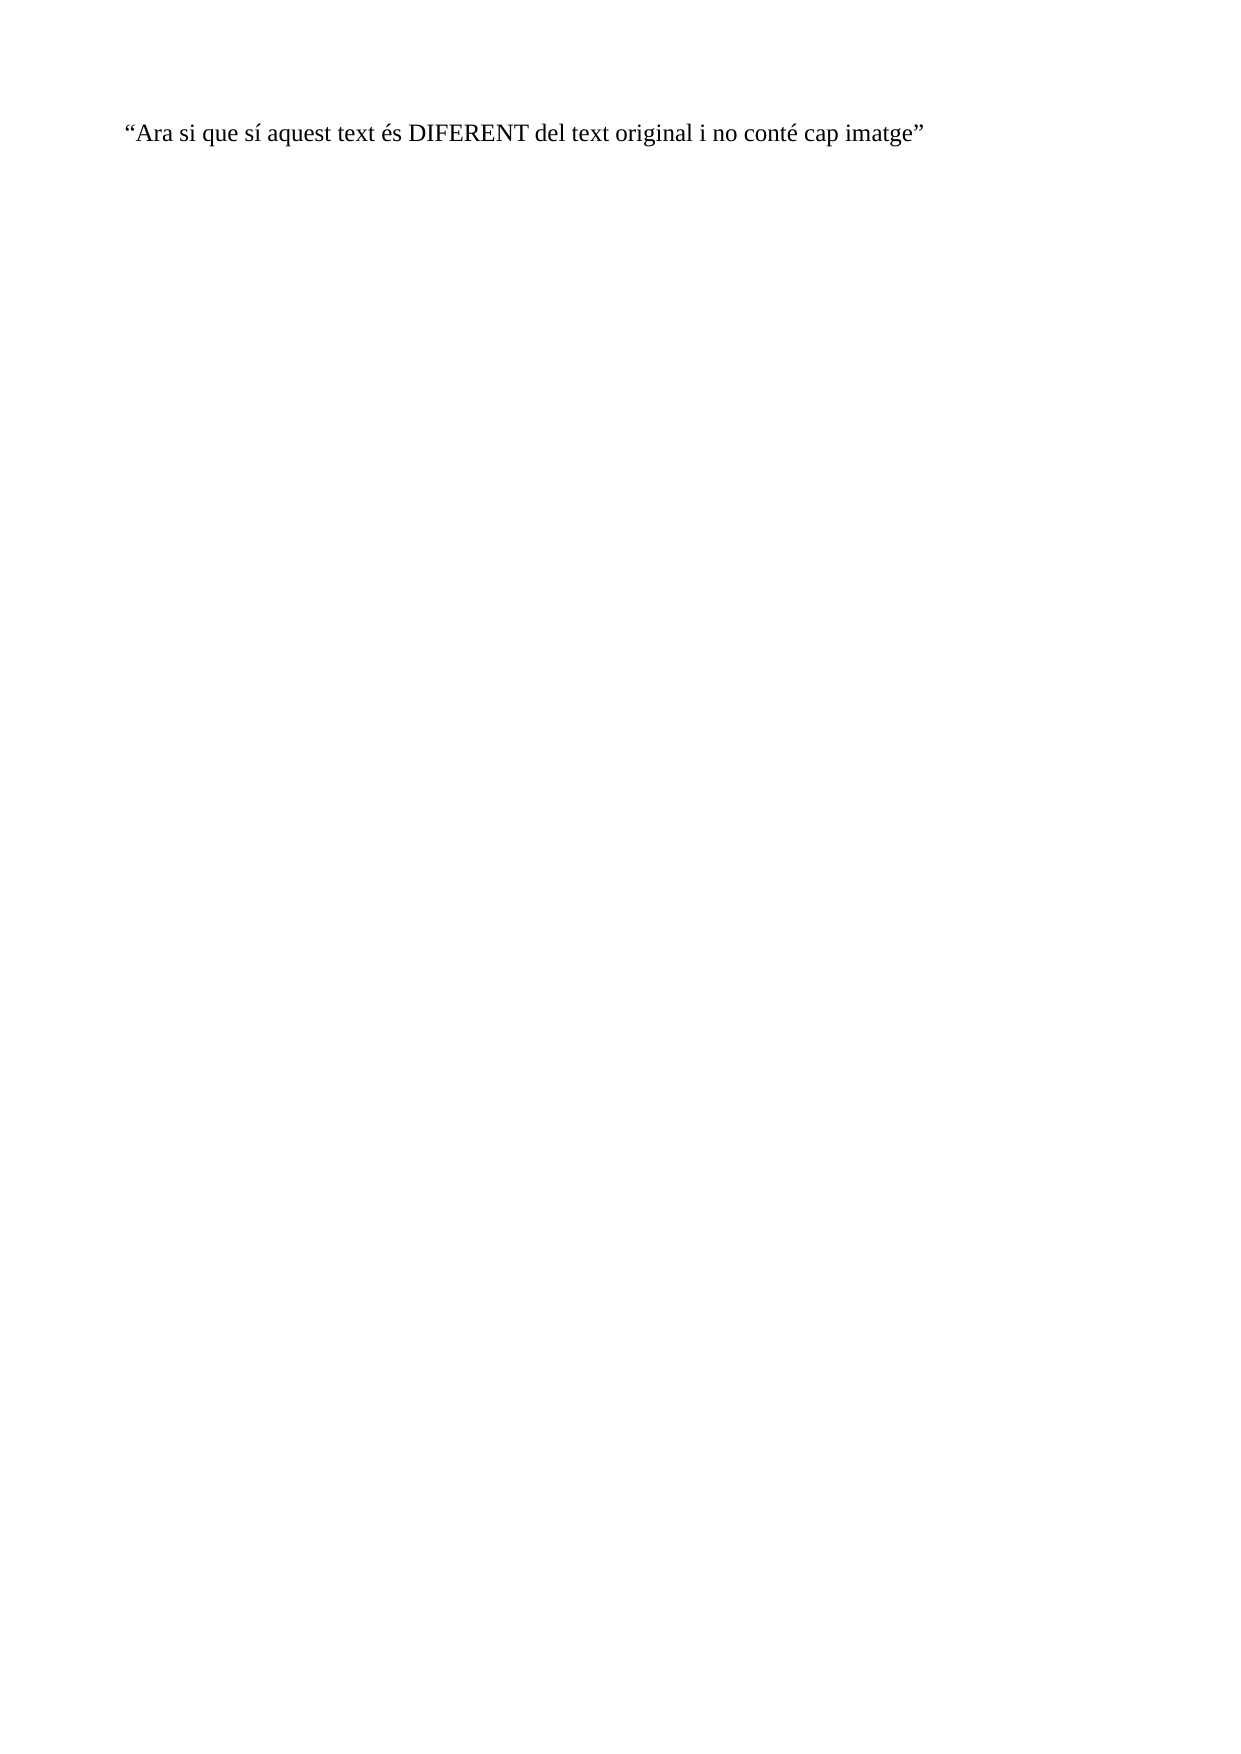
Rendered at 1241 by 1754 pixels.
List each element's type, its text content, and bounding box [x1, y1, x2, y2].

text “Ara si que sí aquest text és DIFERENT del text original i no conté cap imatge” [118, 118, 1122, 147]
